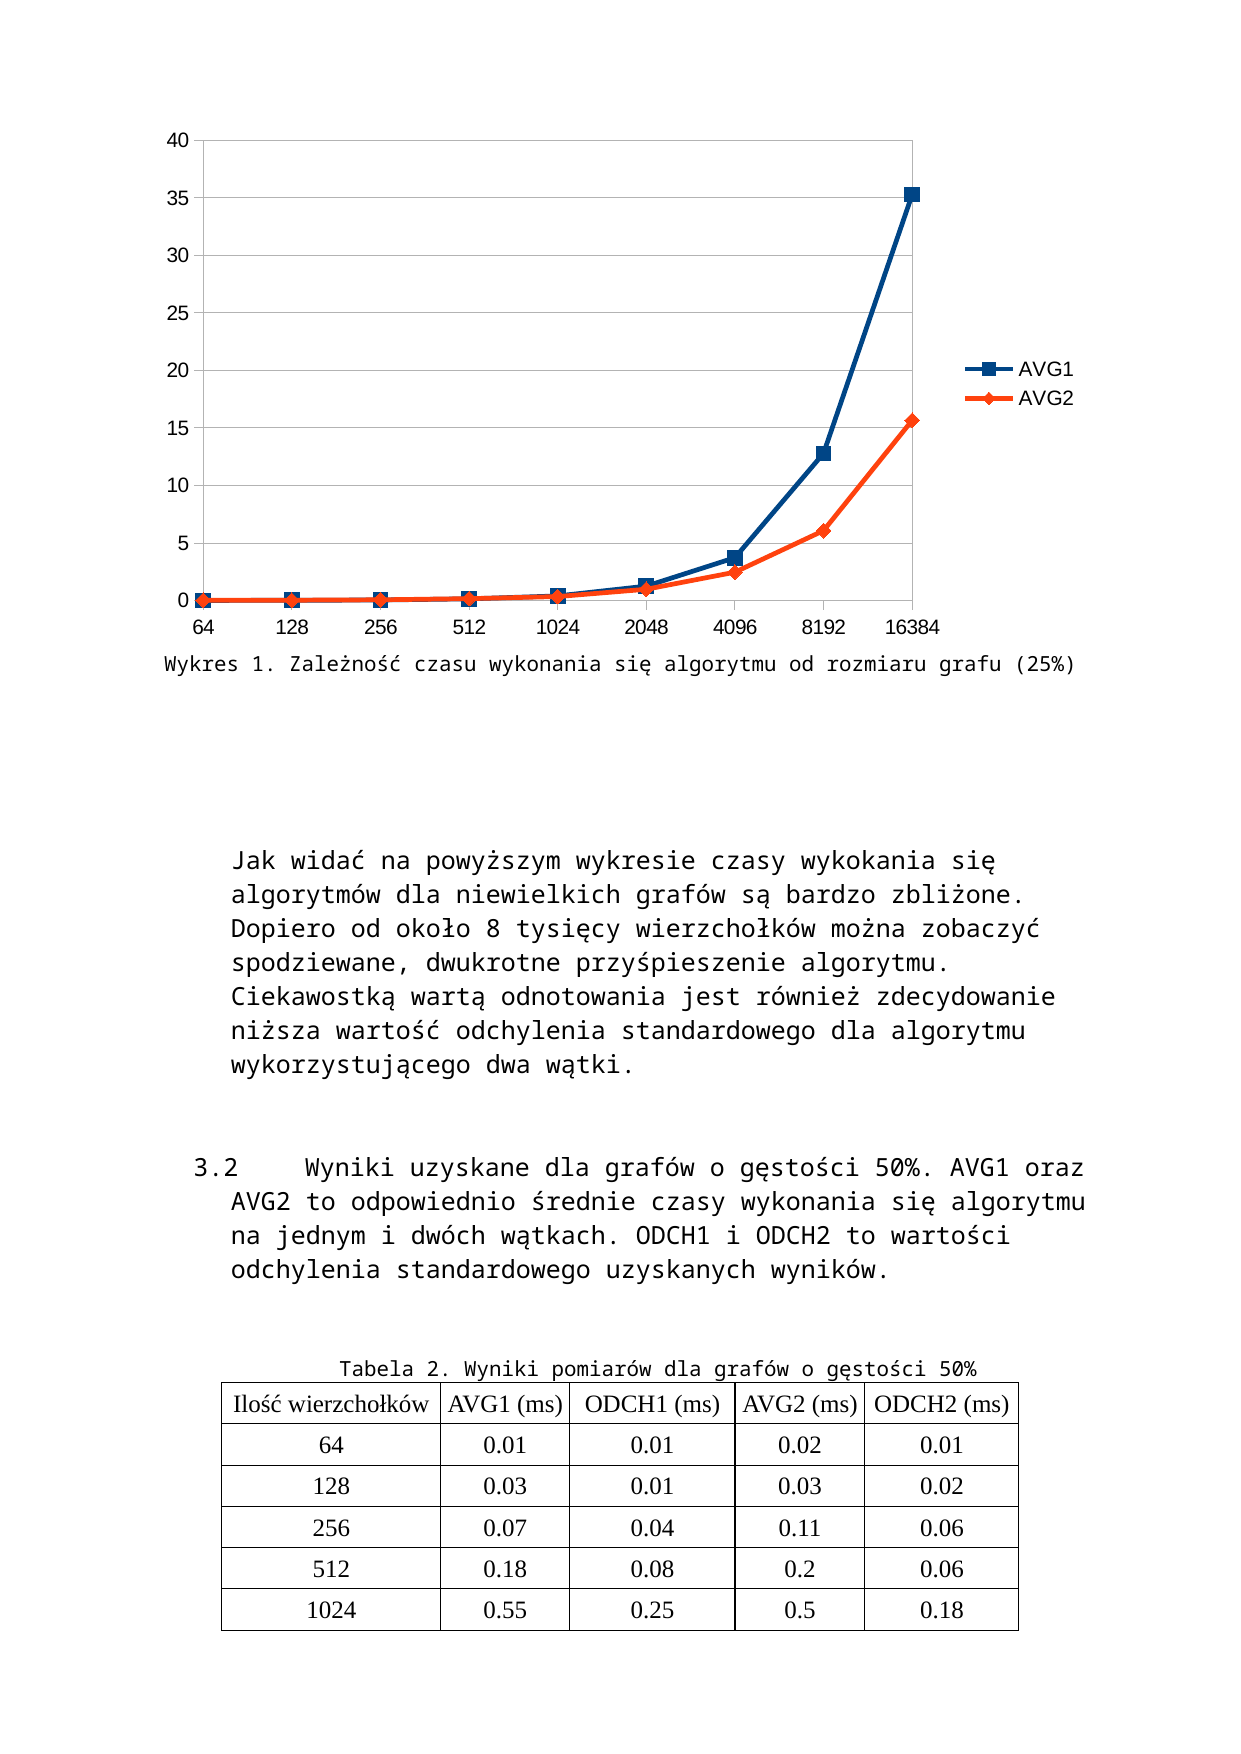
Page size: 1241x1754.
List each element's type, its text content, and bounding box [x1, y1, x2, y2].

table_header AVG1 (ms) [441, 1383, 569, 1423]
table_cell 1024 [222, 1589, 440, 1629]
table_cell 0.009 [865, 1424, 1018, 1464]
table_cell 64 [222, 1424, 440, 1464]
table_cell 0.18 [865, 1589, 1018, 1629]
table_header ODCH2 (ms) [865, 1383, 1018, 1423]
table_cell 0.178 [441, 1548, 569, 1588]
table_cell 0.246 [570, 1589, 734, 1629]
table_cell 0.011 [441, 1424, 569, 1464]
table_header Ilość wierzchołków [222, 1383, 440, 1423]
table_header ODCH1 (ms) [570, 1383, 734, 1423]
table_cell 256 [222, 1507, 440, 1547]
table_cell 0.058 [865, 1507, 1018, 1547]
list Jak widać na powyższym wykresie czasy wykokania się algorytmów dla niewielkich grafów są bardzo zbliżone. Dopiero od około 8 tysięcy wierzchołków można zobaczyć spodziewane, dwukrotne przyśpieszenie algorytmu. Ciekawostką wartą odnotowania jest również zdecydowanie niższa wartość odchylenia standardowego dla algorytmu wykorzystującego dwa wątki. [193, 741, 1122, 1149]
table_cell 512 [222, 1548, 440, 1588]
table_cell 0.495 [736, 1589, 864, 1629]
table_cell 0.033 [736, 1466, 864, 1506]
list Wyniki uzyskane dla grafów o gęstości 50%. AVG1 oraz AVG2 to odpowiednio średnie czasy wykonania się algorytmu na jednym i dwóch wątkach. ODCH1 i ODCH2 to wartości odchylenia standardowego uzyskanych wyników. [193, 1149, 1122, 1354]
table_cell 0.027 [441, 1466, 569, 1506]
table_header AVG2 (ms) [736, 1383, 864, 1423]
table_cell 0.017 [865, 1466, 1018, 1506]
table_cell 128 [222, 1466, 440, 1506]
table_cell 0.114 [736, 1507, 864, 1547]
text Wykres 1. Zależność czasu wykonania się algorytmu od rozmiaru grafu (25%) [118, 118, 1122, 706]
table_cell 0.195 [736, 1548, 864, 1588]
table_cell 0.081 [570, 1548, 734, 1588]
table_cell 0.073 [441, 1507, 569, 1547]
table_cell 0.035 [570, 1507, 734, 1547]
table_cell 0.057 [865, 1548, 1018, 1588]
table_cell 0.006 [570, 1424, 734, 1464]
table_cell 0.021 [736, 1424, 864, 1464]
list Tabela 2. Wyniki pomiarów dla grafów o gęstości 50% [156, 1354, 1122, 1382]
table_cell 0.013 [570, 1466, 734, 1506]
table_cell 0.549 [441, 1589, 569, 1629]
